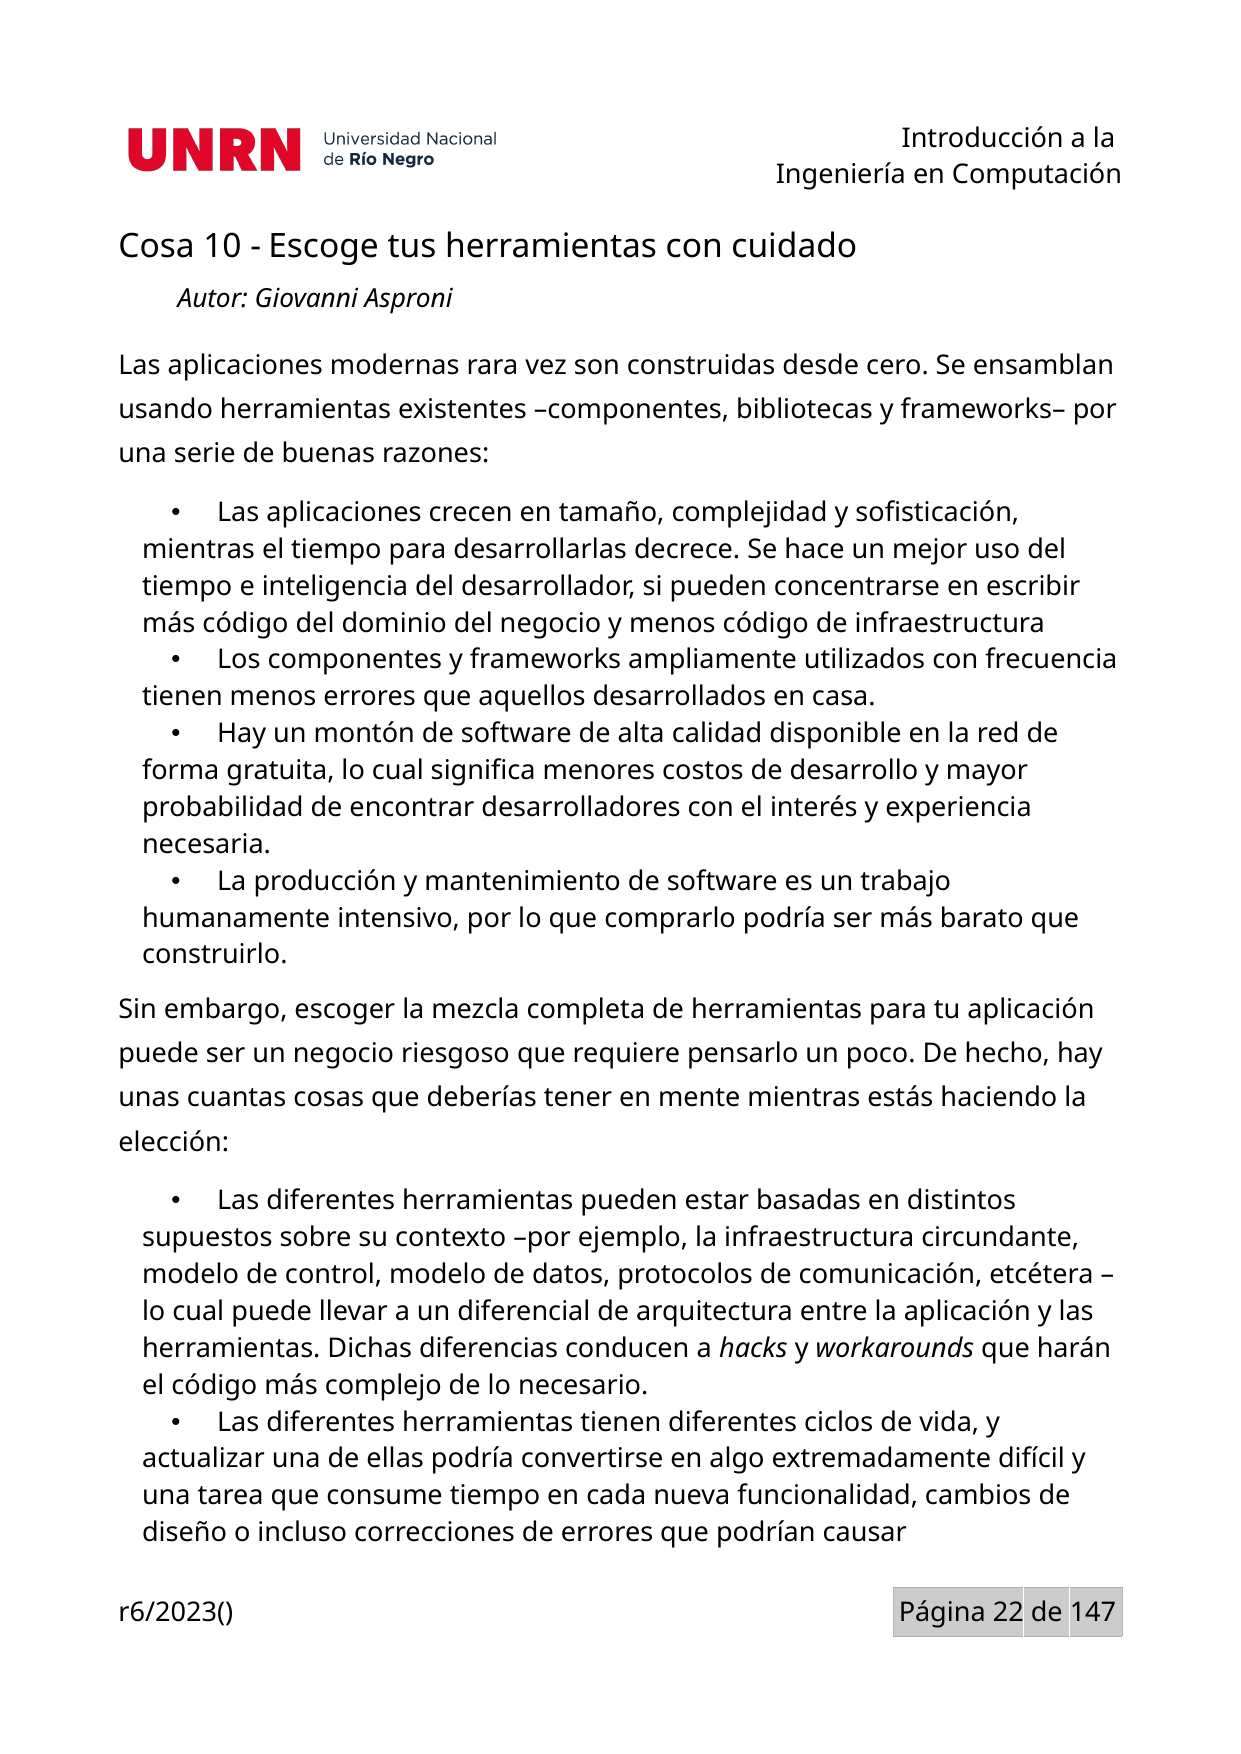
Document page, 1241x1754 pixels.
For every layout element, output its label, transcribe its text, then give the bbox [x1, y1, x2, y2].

list Las aplicaciones crecen en tamaño, complejidad y sofisticación, mientras el tiempo para desarrollarlas decrece. Se hace un mejor uso del tiempo e inteligencia del desarrollador, si pueden concentrarse en escribir más código del dominio del negocio y menos código de infraestructura [142, 492, 1122, 640]
text Autor: Giovanni Asproni [177, 279, 1122, 315]
list Las diferentes herramientas tienen diferentes ciclos de vida, y actualizar una de ellas podría convertirse en algo extremadamente difícil y una tarea que consume tiempo en cada nueva funcionalidad, cambios de diseño o incluso correcciones de errores que podrían causar [142, 1402, 1122, 1549]
list La producción y mantenimiento de software es un trabajo humanamente intensivo, por lo que comprarlo podría ser más barato que construirlo. [142, 861, 1122, 972]
picture [118, 118, 505, 180]
list Hay un montón de software de alta calidad disponible en la red de forma gratuita, lo cual significa menores costos de desarrollo y mayor probabilidad de encontrar desarrolladores con el interés y experiencia necesaria. [142, 714, 1122, 861]
list Las diferentes herramientas pueden estar basadas en distintos supuestos sobre su contexto –por ejemplo, la infraestructura circundante, modelo de control, modelo de datos, protocolos de comunicación, etcétera – lo cual puede llevar a un diferencial de arquitectura entre la aplicación y las herramientas. Dichas diferencias conducen a hacks y workarounds que harán el código más complejo de lo necesario. [142, 1181, 1122, 1402]
text Las aplicaciones modernas rara vez son construidas desde cero. Se ensamblan usando herramientas existentes –componentes, bibliotecas y frameworks– por una serie de buenas razones: [118, 345, 1122, 471]
subtitle Escoge tus herramientas con cuidado [118, 221, 1122, 267]
text Sin embargo, escoger la mezcla completa de herramientas para tu aplicación puede ser un negocio riesgoso que requiere pensarlo un poco. De hecho, hay unas cuantas cosas que deberías tener en mente mientras estás haciendo la elección: [118, 989, 1122, 1159]
list Los componentes y frameworks ampliamente utilizados con frecuencia tienen menos errores que aquellos desarrollados en casa. [142, 640, 1122, 714]
